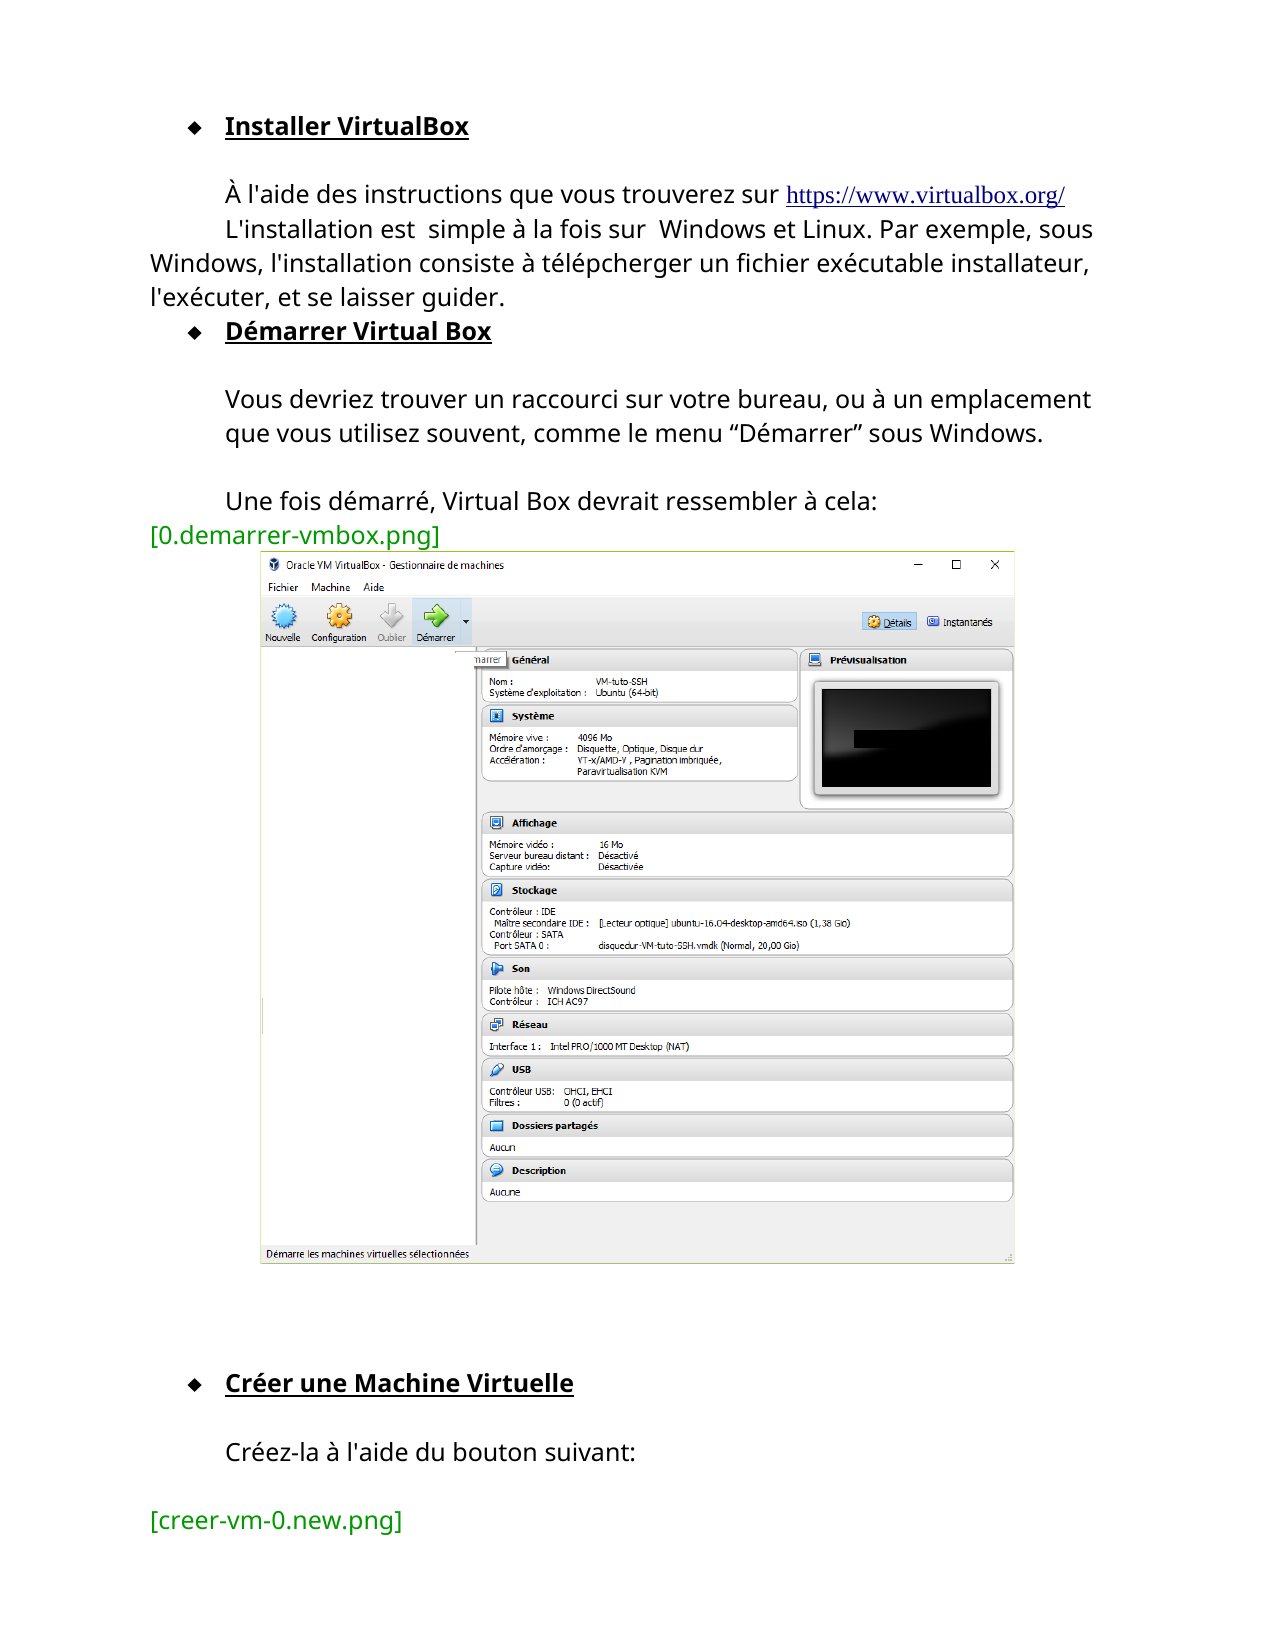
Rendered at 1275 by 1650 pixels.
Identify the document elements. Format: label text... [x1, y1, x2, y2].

text Une fois démarré, Virtual Box devrait ressembler à cela: [225, 484, 1125, 518]
picture [260, 551, 1015, 1264]
list Installer VirtualBox [187, 109, 1125, 143]
text L'installation est simple à la fois sur Windows et Linux. Par exemple, sous Windows, l'installation consiste à télépcherger un fichier exécutable installateur, l'exécuter, et se laisser guider. [150, 211, 1125, 313]
text [creer-vm-0.new.png] [150, 1502, 1125, 1536]
text Créez-la à l'aide du bouton suivant: [225, 1434, 1125, 1468]
list Créer une Machine Virtuelle [187, 1366, 1125, 1400]
text [0.demarrer-vmbox.png] [150, 518, 1125, 552]
list Démarrer Virtual Box [187, 313, 1125, 347]
list À l'aide des instructions que vous trouverez sur https://www.virtualbox.org/ [187, 177, 1125, 211]
text Vous devriez trouver un raccourci sur votre bureau, ou à un emplacement que vous utilisez souvent, comme le menu “Démarrer” sous Windows. [225, 382, 1125, 450]
